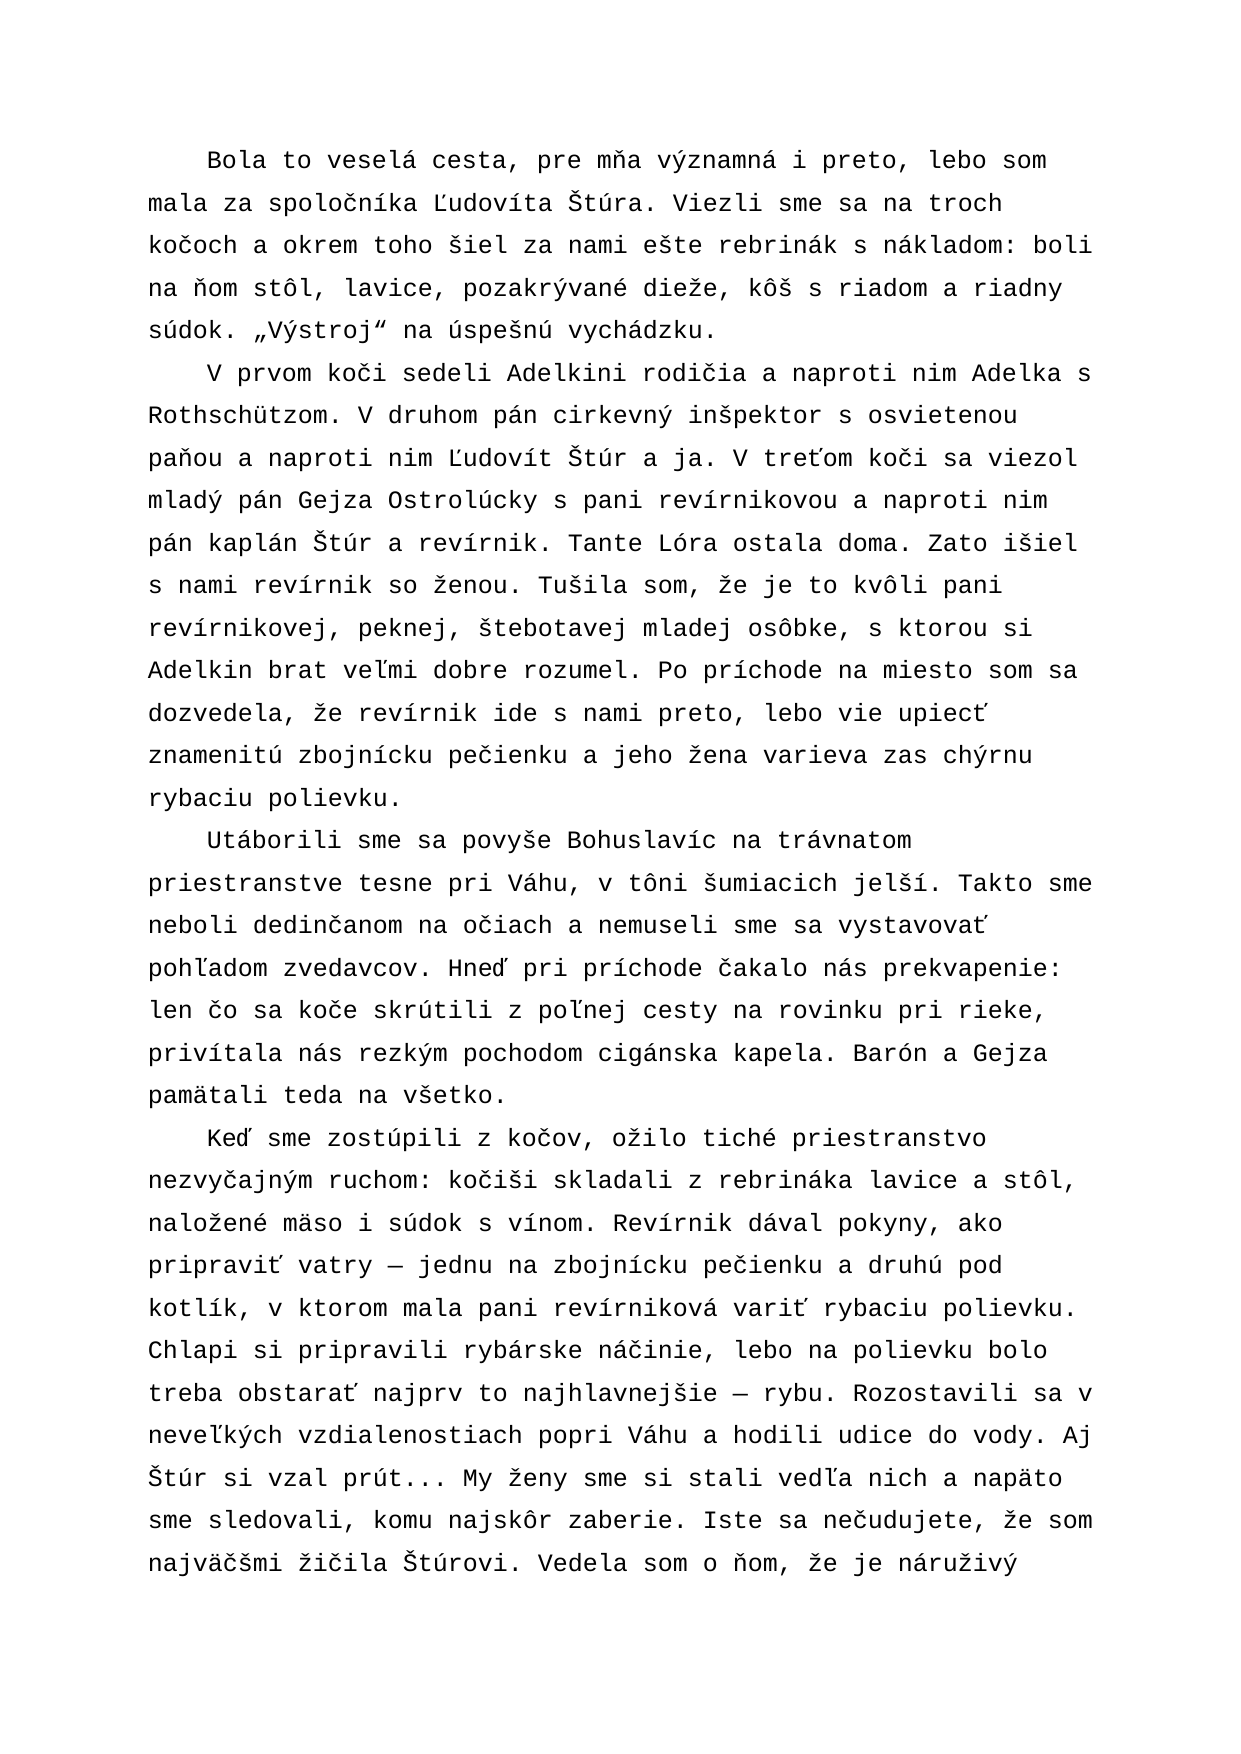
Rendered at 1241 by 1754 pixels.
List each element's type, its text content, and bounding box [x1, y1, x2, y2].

text Utáborili sme sa povyše Bohuslavíc na trávnatom priestranstve tesne pri Váhu, v tôni šumiacich jelší. Takto sme neboli dedinčanom na očiach a nemuseli sme sa vystavovať pohľadom zvedavcov. Hneď pri príchode čakalo nás prekvapenie: len čo sa koče skrútili z poľnej cesty na rovinku pri rieke, privítala nás rezkým pochodom cigánska kapela. Barón a Gejza pamätali teda na všetko. [148, 828, 1093, 1111]
text V prvom koči sedeli Adelkini rodičia a naproti nim Adelka s Rothschützom. V druhom pán cirkevný inšpektor s osvietenou paňou a naproti nim Ľudovít Štúr a ja. V treťom koči sa viezol mladý pán Gejza Ostrolúcky s pani revírnikovou a naproti nim pán kaplán Štúr a revírnik. Tante Lóra ostala doma. Zato išiel s nami revírnik so ženou. Tušila som, že je to kvôli pani revírnikovej, peknej, štebotavej mladej osôbke, s ktorou si Adelkin brat veľmi dobre rozumel. Po príchode na miesto som sa dozvedela, že revírnik ide s nami preto, lebo vie upiecť znamenitú zbojnícku pečienku a jeho žena varieva zas chýrnu rybaciu polievku. [148, 360, 1093, 813]
text Bola to veselá cesta, pre mňa významná i preto, lebo som mala za spoločníka Ľudovíta Štúra. Viezli sme sa na troch kočoch a okrem toho šiel za nami ešte rebrinák s nákladom: boli na ňom stôl, lavice, pozakrývané dieže, kôš s riadom a riadny súdok. „Výstroj“ na úspešnú vychádzku. [148, 148, 1093, 346]
text Keď sme zostúpili z kočov, ožilo tiché priestranstvo nezvyčajným ruchom: kočiši skladali z rebrináka lavice a stôl, naložené mäso i súdok s vínom. Revírnik dával pokyny, ako pripraviť vatry — jednu na zbojnícku pečienku a druhú pod kotlík, v ktorom mala pani revírniková variť rybaciu polievku. Chlapi si pripravili rybárske náčinie, lebo na polievku bolo treba obstarať najprv to najhlavnejšie — rybu. Rozostavili sa v neveľkých vzdialenostiach popri Váhu a hodili udice do vody. Aj Štúr si vzal prút... My ženy sme si stali vedľa nich a napäto sme sledovali, komu najskôr zaberie. Iste sa nečudujete, že som najväčšmi žičila Štúrovi. Vedela som o ňom, že je náruživý [148, 1125, 1093, 1578]
